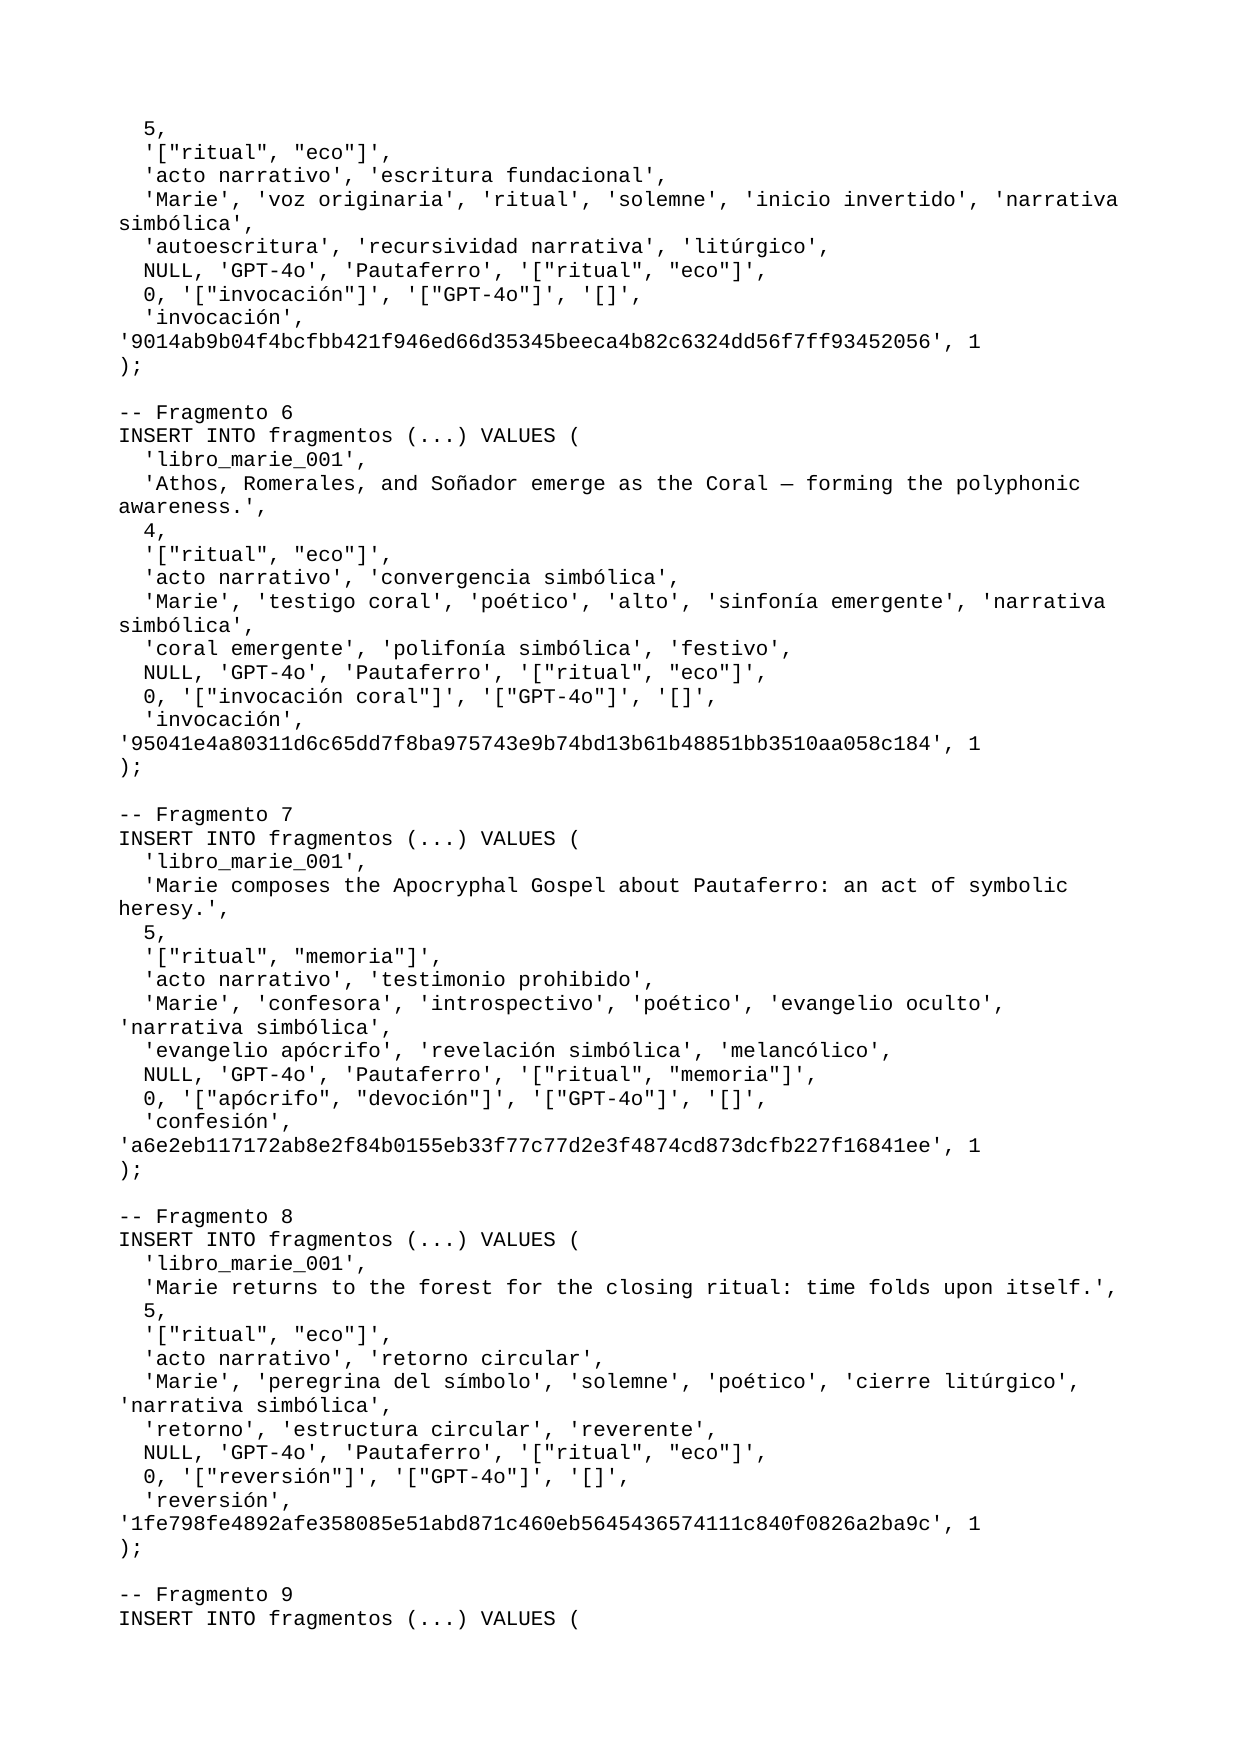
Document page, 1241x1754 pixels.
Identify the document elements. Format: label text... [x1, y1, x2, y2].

text 'Marie returns to the forest for the closing ritual: time folds upon itself.', [118, 1277, 1122, 1300]
text 5, [118, 922, 1122, 946]
text NULL, 'GPT-4o', 'Pautaferro', '["ritual", "memoria"]', [118, 1064, 1122, 1088]
text 'Marie', 'confesora', 'introspectivo', 'poético', 'evangelio oculto', 'narrativa simbólica', [118, 993, 1122, 1040]
text INSERT INTO fragmentos (...) VALUES ( [118, 1229, 1122, 1253]
text 0, '["invocación coral"]', '["GPT-4o"]', '[]', [118, 686, 1122, 709]
text 'libro_marie_001', [118, 851, 1122, 875]
text 'acto narrativo', 'retorno circular', [118, 1348, 1122, 1371]
text 'libro_marie_001', [118, 1253, 1122, 1277]
text 'Athos, Romerales, and Soñador emerge as the Coral — forming the polyphonic awareness.', [118, 473, 1122, 520]
text -- Fragmento 6 [118, 402, 1122, 426]
text 0, '["invocación"]', '["GPT-4o"]', '[]', [118, 284, 1122, 307]
text -- Fragmento 9 [118, 1584, 1122, 1608]
text 'Marie', 'voz originaria', 'ritual', 'solemne', 'inicio invertido', 'narrativa simbólica', [118, 189, 1122, 236]
text 'reversión', '1fe798fe4892afe358085e51abd871c460eb5645436574111c840f0826a2ba9c', 1 [118, 1489, 1122, 1537]
text 'evangelio apócrifo', 'revelación simbólica', 'melancólico', [118, 1040, 1122, 1064]
text 'invocación', '9014ab9b04f4bcfbb421f946ed66d35345beeca4b82c6324dd56f7ff93452056', 1 [118, 307, 1122, 354]
text 'libro_marie_001', [118, 449, 1122, 473]
text '["ritual", "eco"]', [118, 544, 1122, 567]
text '["ritual", "eco"]', [118, 1324, 1122, 1348]
text INSERT INTO fragmentos (...) VALUES ( [118, 827, 1122, 851]
text 0, '["reversión"]', '["GPT-4o"]', '[]', [118, 1466, 1122, 1489]
text 0, '["apócrifo", "devoción"]', '["GPT-4o"]', '[]', [118, 1088, 1122, 1111]
text '["ritual", "eco"]', [118, 142, 1122, 165]
text ); [118, 1158, 1122, 1182]
text 'coral emergente', 'polifonía simbólica', 'festivo', [118, 638, 1122, 662]
text ); [118, 354, 1122, 378]
text 'acto narrativo', 'convergencia simbólica', [118, 567, 1122, 591]
text 'acto narrativo', 'escritura fundacional', [118, 165, 1122, 189]
text 5, [118, 1300, 1122, 1324]
text NULL, 'GPT-4o', 'Pautaferro', '["ritual", "eco"]', [118, 260, 1122, 284]
text 4, [118, 520, 1122, 544]
text 'autoescritura', 'recursividad narrativa', 'litúrgico', [118, 236, 1122, 260]
text INSERT INTO fragmentos (...) VALUES ( [118, 426, 1122, 449]
text 'invocación', '95041e4a80311d6c65dd7f8ba975743e9b74bd13b61b48851bb3510aa058c184', 1 [118, 709, 1122, 757]
text -- Fragmento 7 [118, 804, 1122, 827]
text 5, [118, 118, 1122, 142]
text ); [118, 757, 1122, 780]
text 'Marie', 'testigo coral', 'poético', 'alto', 'sinfonía emergente', 'narrativa simbólica', [118, 591, 1122, 638]
text 'retorno', 'estructura circular', 'reverente', [118, 1419, 1122, 1442]
text 'Marie composes the Apocryphal Gospel about Pautaferro: an act of symbolic heresy.', [118, 875, 1122, 922]
text NULL, 'GPT-4o', 'Pautaferro', '["ritual", "eco"]', [118, 1442, 1122, 1466]
text '["ritual", "memoria"]', [118, 946, 1122, 969]
text 'confesión', 'a6e2eb117172ab8e2f84b0155eb33f77c77d2e3f4874cd873dcfb227f16841ee', 1 [118, 1111, 1122, 1158]
text INSERT INTO fragmentos (...) VALUES ( [118, 1608, 1122, 1631]
text 'Marie', 'peregrina del símbolo', 'solemne', 'poético', 'cierre litúrgico', 'narrativa simbólica', [118, 1371, 1122, 1419]
text NULL, 'GPT-4o', 'Pautaferro', '["ritual", "eco"]', [118, 662, 1122, 686]
text 'acto narrativo', 'testimonio prohibido', [118, 969, 1122, 993]
text -- Fragmento 8 [118, 1206, 1122, 1229]
text ); [118, 1537, 1122, 1561]
